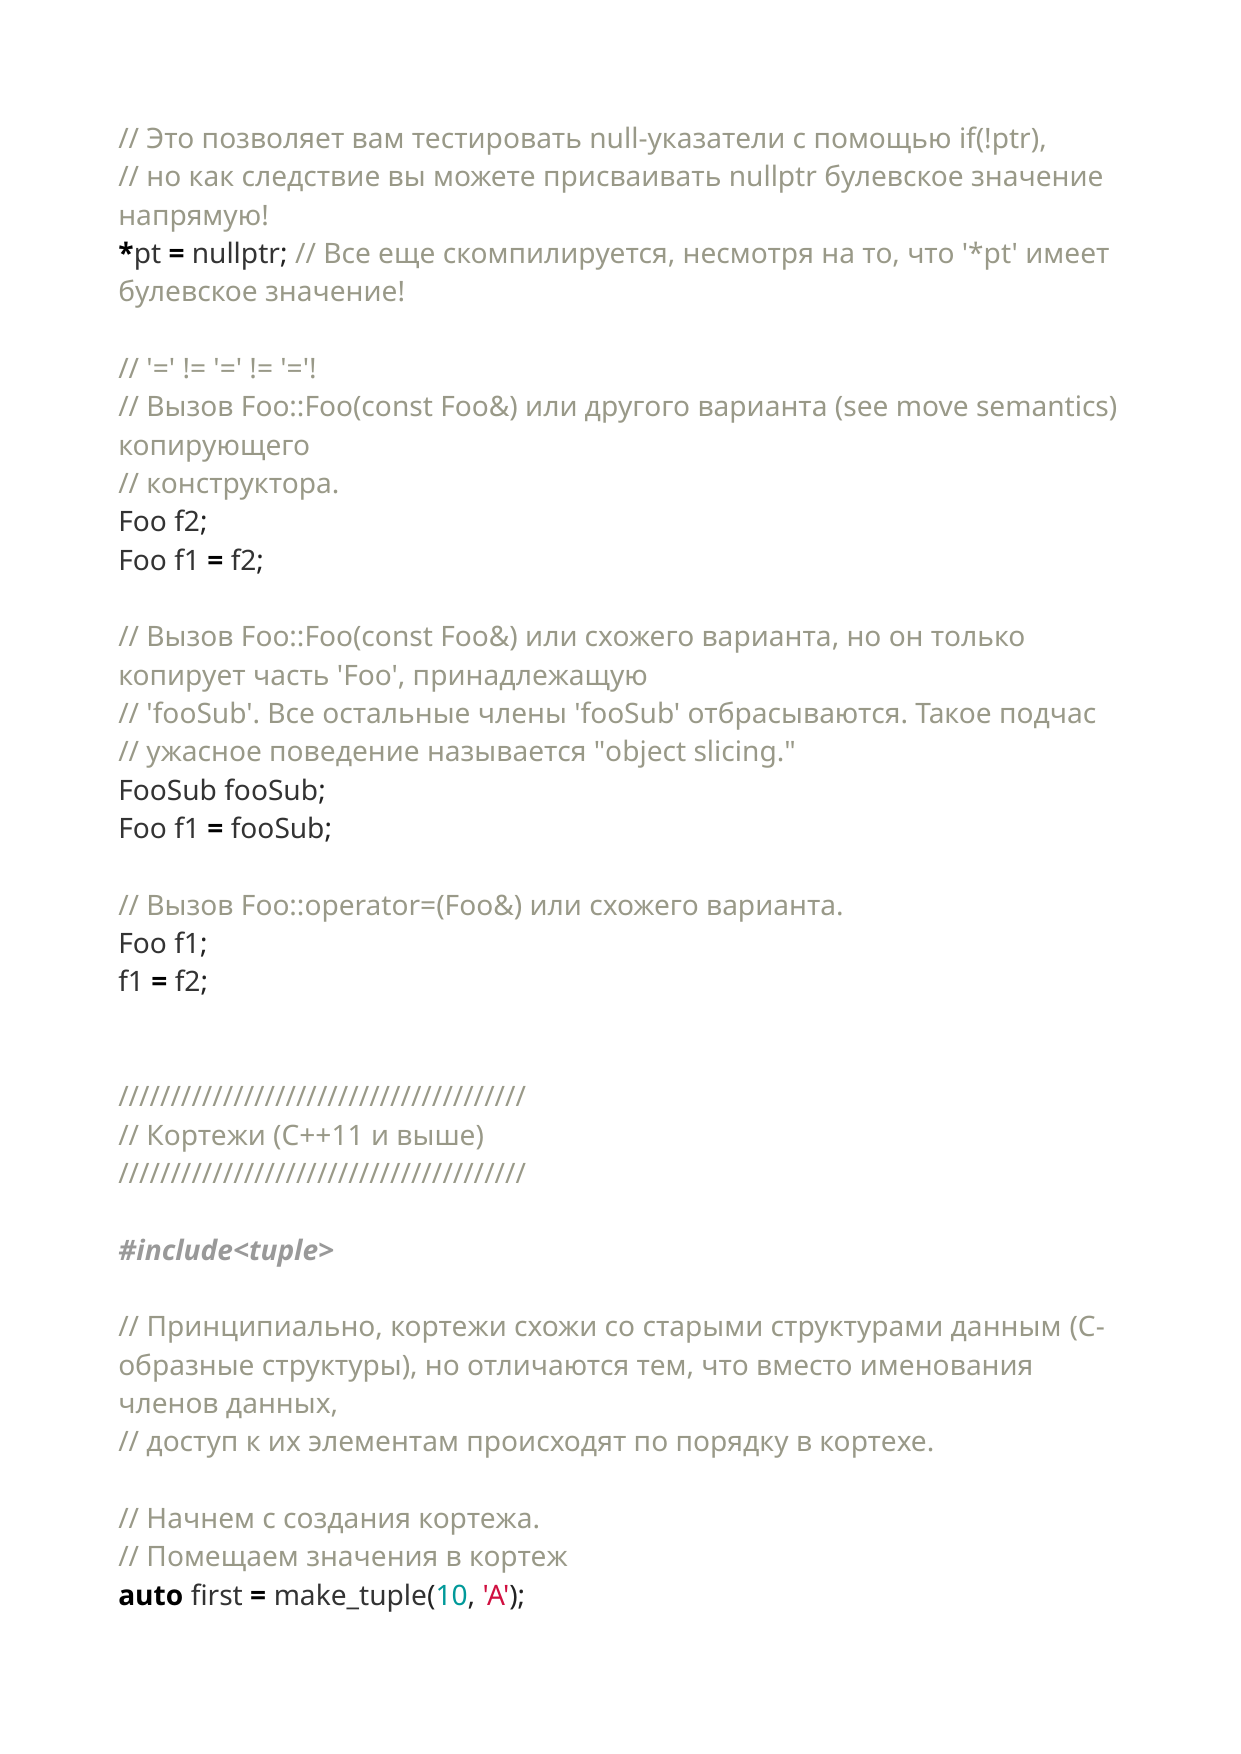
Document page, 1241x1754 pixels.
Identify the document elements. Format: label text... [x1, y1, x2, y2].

text // но как следствие вы можете присваивать nullptr булевское значение напрямую! [118, 156, 1122, 233]
text // Начнем с создания кортежа. [118, 1498, 1122, 1536]
text // 'fooSub'. Все остальные члены 'fooSub' отбрасываются. Такое подчас [118, 693, 1122, 731]
text f1 = f2; [118, 961, 1122, 1038]
text // '=' != '=' != '='! [118, 348, 1122, 386]
text /////////////////////////////////////// [118, 1076, 1122, 1115]
text *pt = nullptr; // Все еще скомпилируется, несмотря на то, что '*pt' имеет булевское значение! [118, 233, 1122, 310]
text Foo f1 = fooSub; [118, 808, 1122, 846]
text Foo f1; [118, 923, 1122, 961]
text // Вызов Foo::Foo(const Foo&) или другого варианта (see move semantics) копирующего [118, 386, 1122, 463]
text // Принципиально, кортежи схожи со старыми структурами данным (C-образные структуры), но отличаются тем, что вместо именования членов данных, [118, 1306, 1122, 1421]
text #include<tuple> [118, 1230, 1122, 1268]
text // ужасное поведение называется "object slicing." [118, 731, 1122, 770]
text // Помещаем значения в кортеж [118, 1536, 1122, 1575]
text // конструктора. [118, 463, 1122, 501]
text Foo f1 = f2; [118, 540, 1122, 578]
text FooSub fooSub; [118, 770, 1122, 808]
text // Вызов Foo::operator=(Foo&) или схожего варианта. [118, 885, 1122, 923]
text auto first = make_tuple(10, 'A'); [118, 1575, 1122, 1613]
text // Это позволяет вам тестировать null-указатели с помощью if(!ptr), [118, 118, 1122, 156]
text // Кортежи (C++11 и выше) [118, 1115, 1122, 1153]
text // доступ к их элементам происходят по порядку в кортехе. [118, 1421, 1122, 1460]
text // Вызов Foo::Foo(const Foo&) или схожего варианта, но он только копирует часть 'Foo', принадлежащую [118, 616, 1122, 693]
text Foo f2; [118, 501, 1122, 540]
text /////////////////////////////////////// [118, 1153, 1122, 1191]
